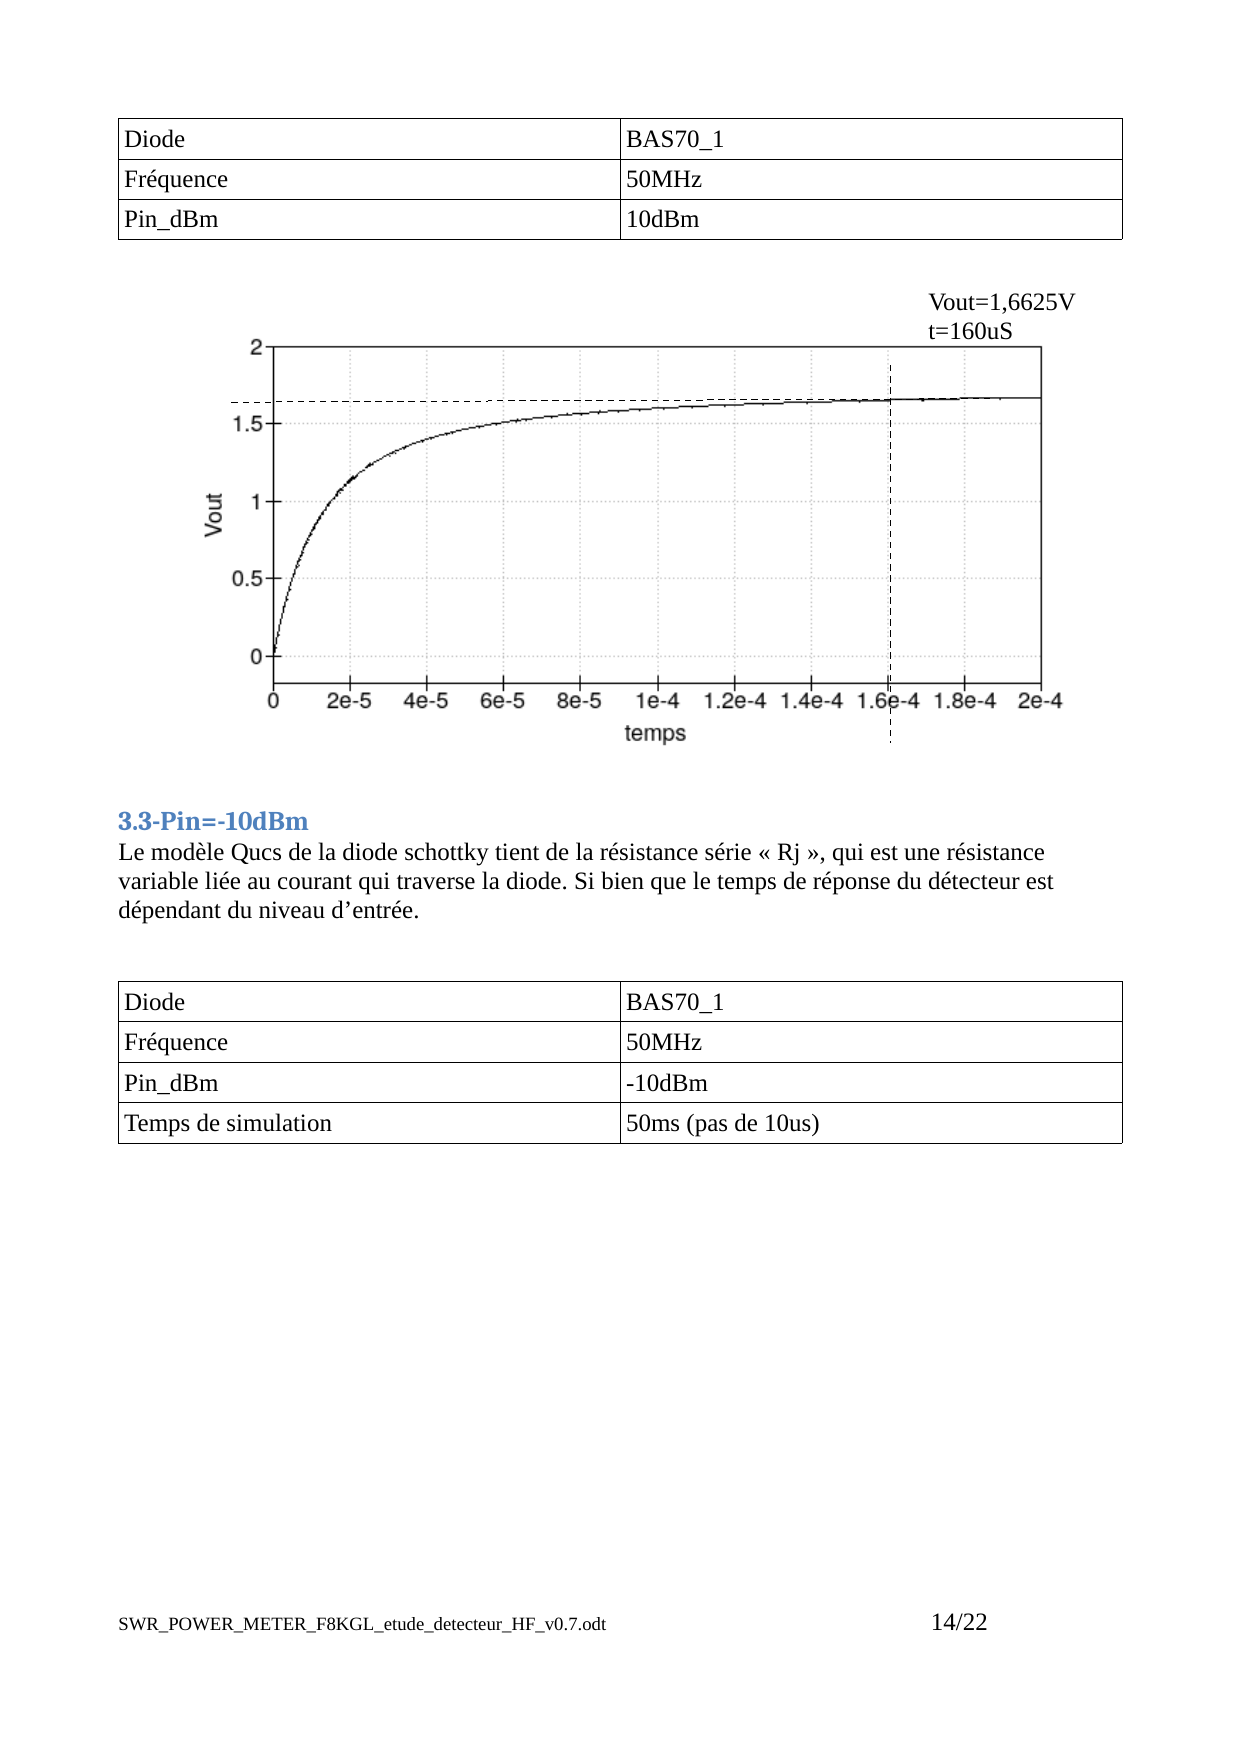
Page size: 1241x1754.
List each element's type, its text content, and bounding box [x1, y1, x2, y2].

table_header Diode [119, 119, 620, 158]
table_header BAS70_1 [621, 119, 1122, 158]
subtitle 3.3-Pin=-10dBm [118, 806, 1122, 837]
table_cell Fréquence [119, 160, 620, 199]
table_header BAS70_1 [621, 982, 1122, 1021]
table_header Diode [119, 982, 620, 1021]
table_cell 50ms (pas de 10us) [621, 1103, 1122, 1142]
table_cell Pin_dBm [119, 200, 620, 239]
table_cell 50MHz [621, 1022, 1122, 1062]
table_cell 10dBm [621, 200, 1122, 239]
table_cell Temps de simulation [119, 1103, 620, 1142]
picture [168, 325, 1072, 795]
table_cell 50MHz [621, 160, 1122, 199]
table_cell Pin_dBm [119, 1063, 620, 1102]
text Le modèle Qucs de la diode schottky tient de la résistance série « Rj », qui est une résistance variable liée au courant qui traverse la diode. Si bien que le temps de réponse du détecteur est dépendant du niveau d’entrée. [118, 837, 1122, 924]
table_cell -10dBm [621, 1063, 1122, 1102]
table_cell Fréquence [119, 1022, 620, 1062]
